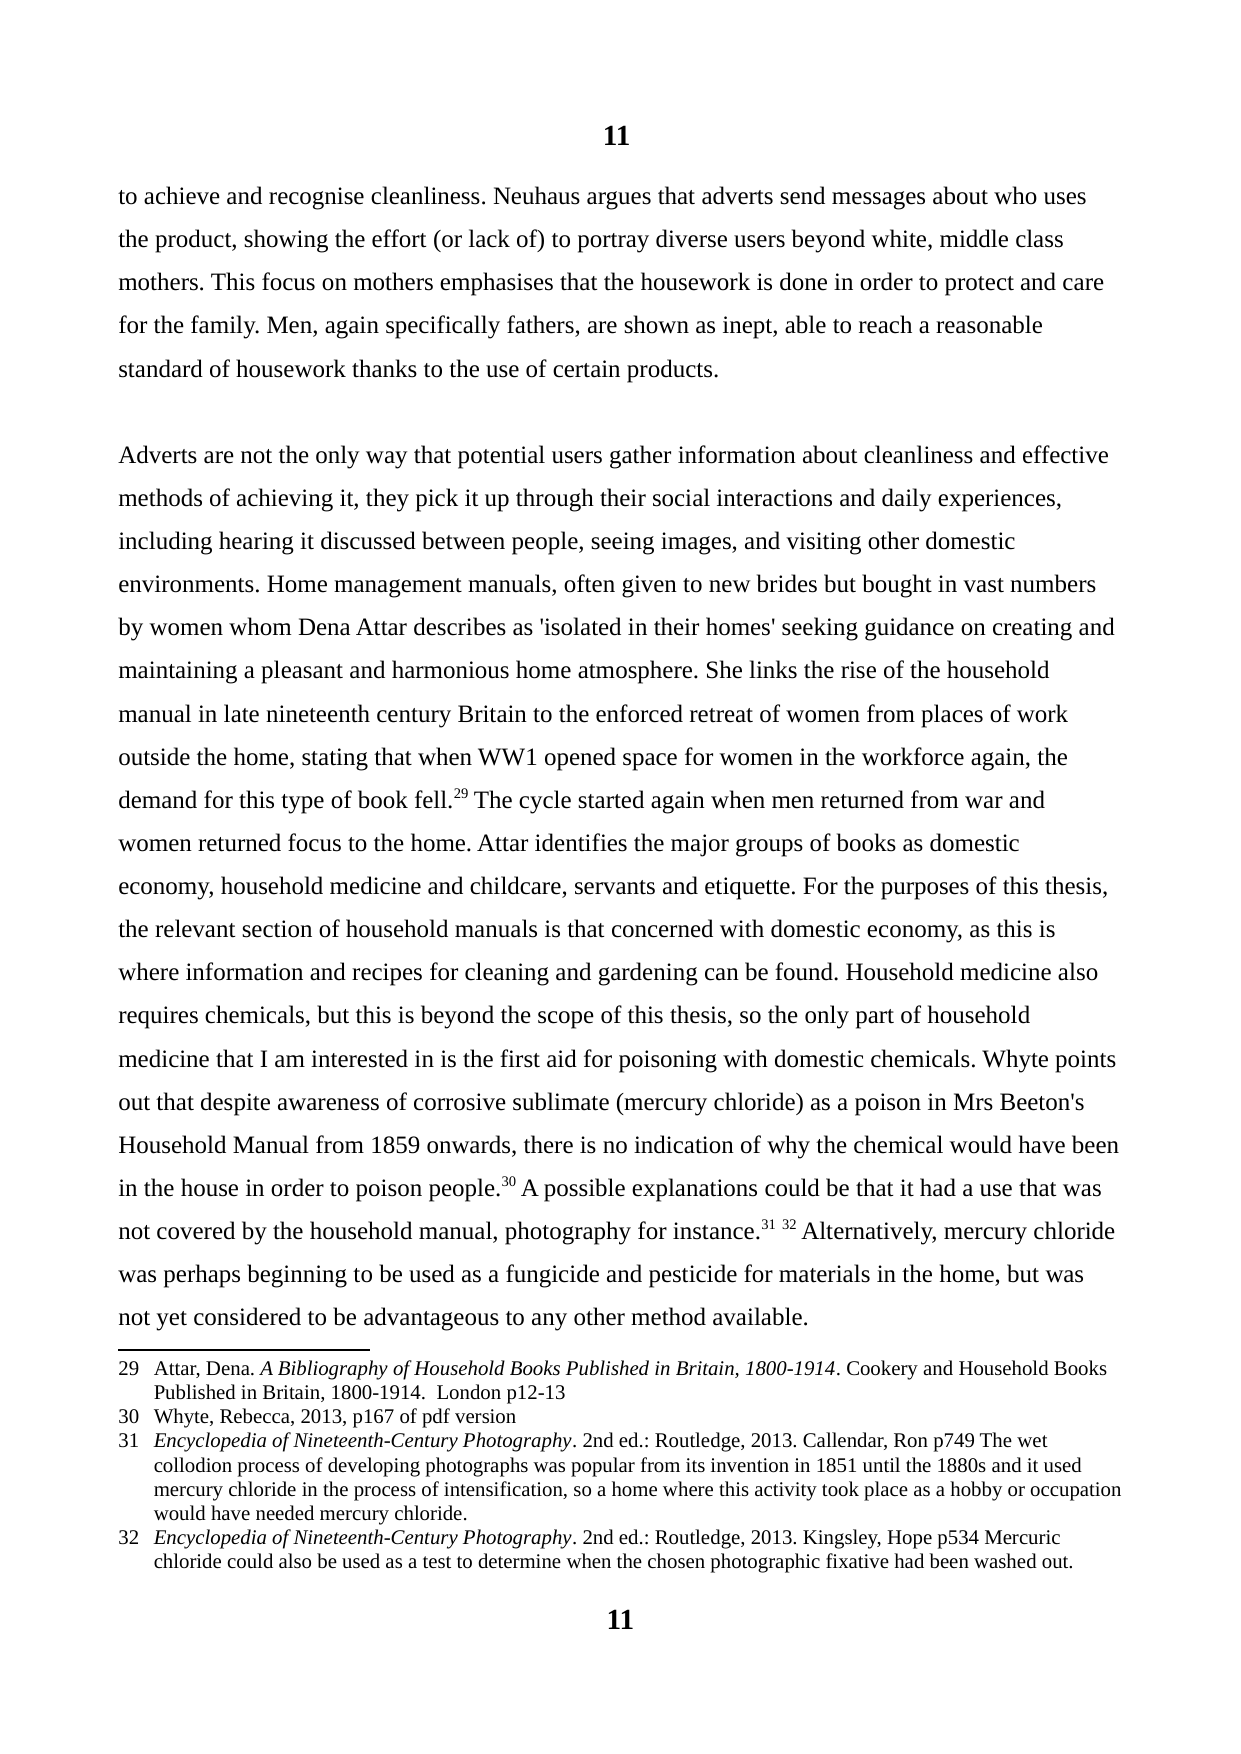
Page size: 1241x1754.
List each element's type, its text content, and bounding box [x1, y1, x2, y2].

text to achieve and recognise cleanliness. Neuhaus argues that adverts send messages about who uses the product, showing the effort (or lack of) to portray diverse users beyond white, middle class mothers. This focus on mothers emphasises that the housework is done in order to protect and care for the family. Men, again specifically fathers, are shown as inept, able to reach a reasonable standard of housework thanks to the use of certain products. [118, 181, 1122, 382]
text Encyclopedia of Nineteenth-Century Photography. 2nd ed.: Routledge, 2013. Callendar, Ron p749 The wet collodion process of developing photographs was popular from its invention in 1851 until the 1880s and it used mercury chloride in the process of intensification, so a home where this activity took place as a hobby or occupation would have needed mercury chloride. [118, 1428, 1122, 1525]
text Adverts are not the only way that potential users gather information about cleanliness and effective methods of achieving it, they pick it up through their social interactions and daily experiences, including hearing it discussed between people, seeing images, and visiting other domestic environments. Home management manuals, often given to new brides but bought in vast numbers by women whom Dena Attar describes as 'isolated in their homes' seeking guidance on creating and maintaining a pleasant and harmonious home atmosphere. She links the rise of the household manual in late nineteenth century Britain to the enforced retreat of women from places of work outside the home, stating that when WW1 opened space for women in the workforce again, the demand for this type of book fell. The cycle started again when men returned from war and women returned focus to the home. Attar identifies the major groups of books as domestic economy, household medicine and childcare, servants and etiquette. For the purposes of this thesis, the relevant section of household manuals is that concerned with domestic economy, as this is where information and recipes for cleaning and gardening can be found. Household medicine also requires chemicals, but this is beyond the scope of this thesis, so the only part of household medicine that I am interested in is the first aid for poisoning with domestic chemicals. Whyte points out that despite awareness of corrosive sublimate (mercury chloride) as a poison in Mrs Beeton's Household Manual from 1859 onwards, there is no indication of why the chemical would have been in the house in order to poison people. A possible explanations could be that it had a use that was not covered by the household manual, photography for instance. Alternatively, mercury chloride was perhaps beginning to be used as a fungicide and pesticide for materials in the home, but was not yet considered to be advantageous to any other method available. [118, 440, 1122, 1331]
text Encyclopedia of Nineteenth-Century Photography. 2nd ed.: Routledge, 2013. Kingsley, Hope p534 Mercuric chloride could also be used as a test to determine when the chosen photographic fixative had been washed out. [118, 1525, 1122, 1573]
text Whyte, Rebecca, 2013, p167 of pdf version [118, 1404, 1122, 1428]
text Attar, Dena. A Bibliography of Household Books Published in Britain, 1800-1914. Cookery and Household Books Published in Britain, 1800-1914. London p12-13 [118, 1356, 1122, 1404]
